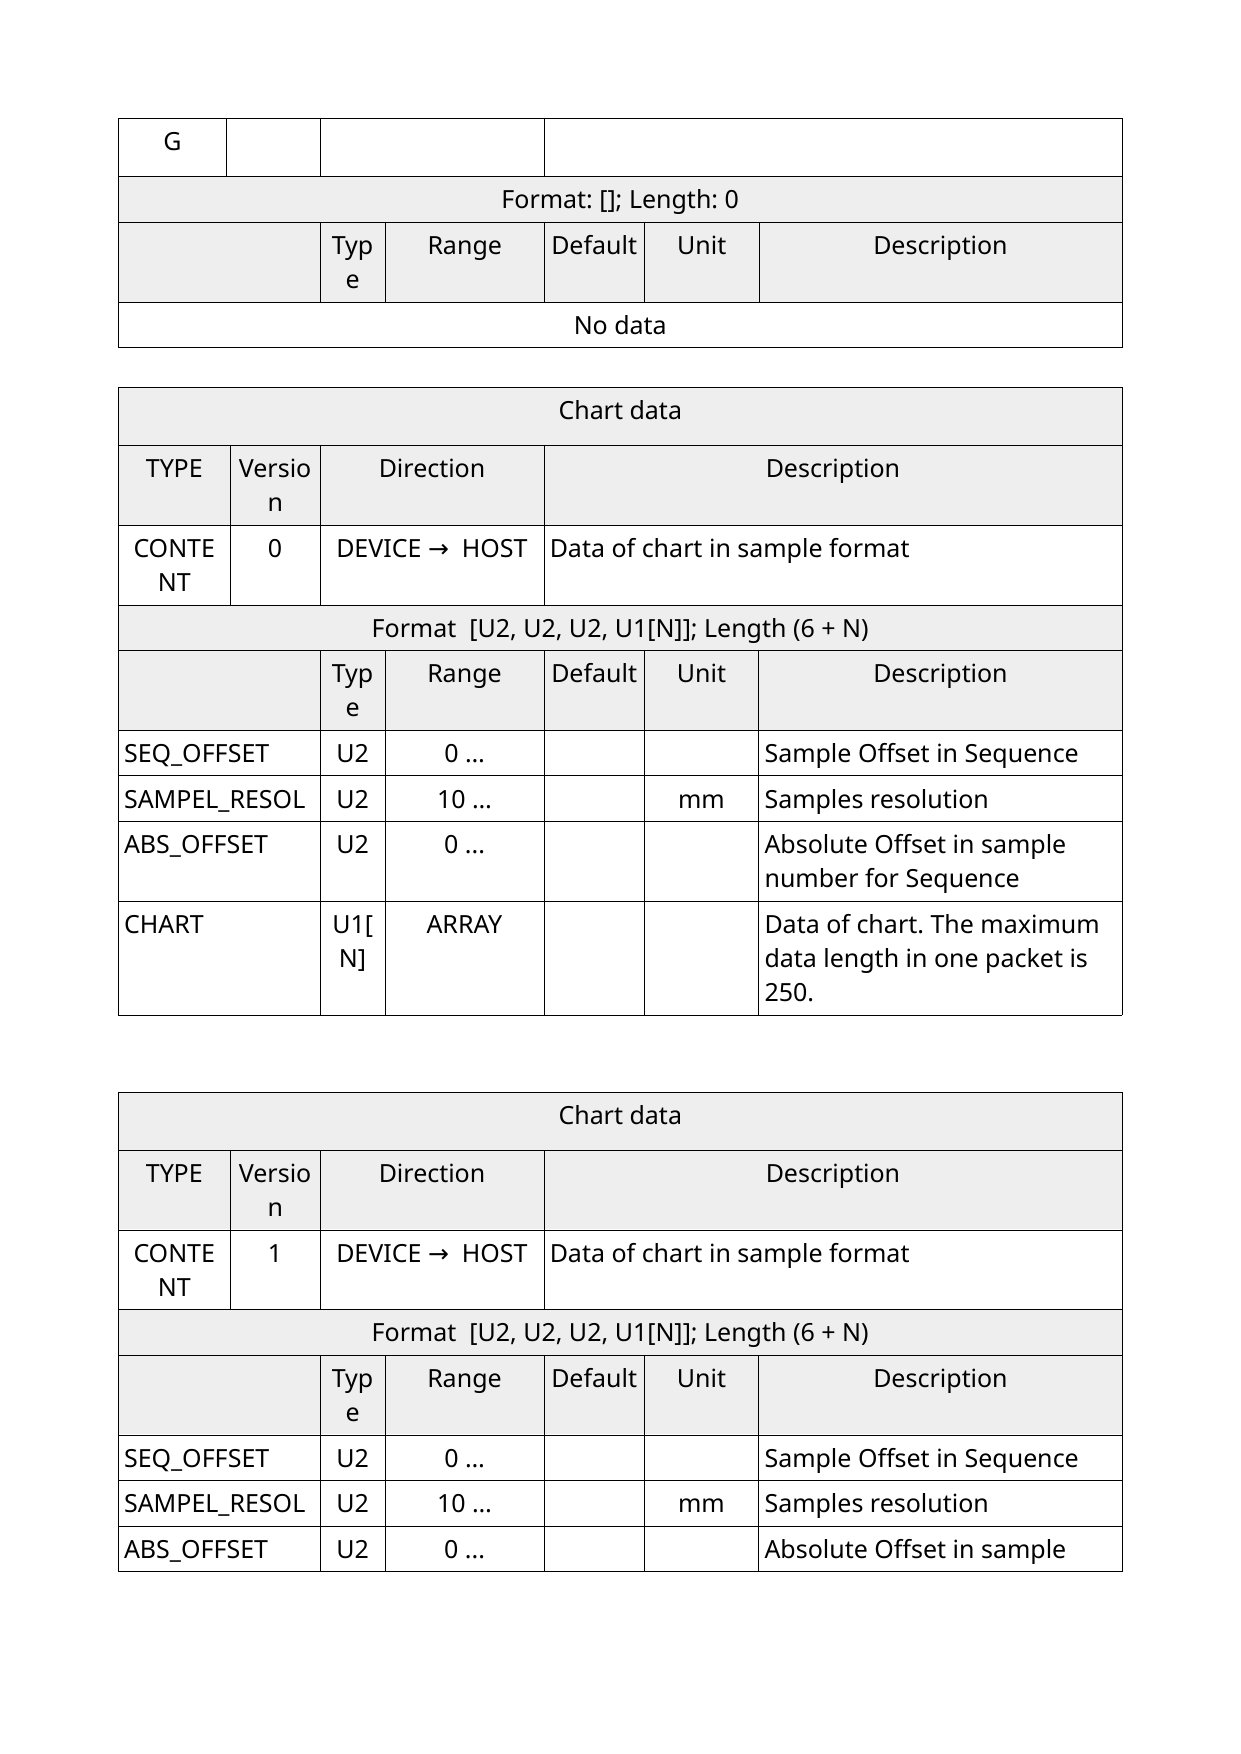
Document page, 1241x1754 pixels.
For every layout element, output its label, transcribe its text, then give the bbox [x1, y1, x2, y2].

table_cell [119, 1356, 320, 1434]
table_cell [119, 223, 320, 302]
table_cell mm [645, 776, 758, 821]
table_cell [645, 1527, 758, 1571]
table_cell Unit [645, 223, 759, 302]
table_cell mm [645, 1481, 758, 1526]
table_cell Description [760, 223, 1122, 302]
table_cell U2 [321, 822, 385, 901]
table_cell Samples resolution [759, 776, 1122, 821]
table_cell CONTENT [119, 1231, 230, 1309]
table_cell Data of chart in sample format [545, 526, 1122, 604]
table_cell TYPE [119, 446, 230, 525]
table_cell Unit [645, 651, 758, 730]
table_cell [545, 731, 644, 775]
table_header Chart data [119, 388, 1122, 445]
table_cell 0 [231, 526, 320, 604]
table_cell Default [545, 223, 644, 302]
table_cell [545, 119, 1122, 176]
table_cell Type [321, 1356, 385, 1434]
table_cell Type [321, 223, 385, 302]
table_header Chart data [119, 1093, 1122, 1150]
table_cell [545, 1481, 644, 1526]
table_cell 10 … [386, 776, 544, 821]
table_cell 0 … [386, 1436, 544, 1480]
table_cell Data of chart. The maximum data length in one packet is 250. [759, 902, 1122, 1014]
table_cell CONTENT [119, 526, 230, 604]
table_cell Data of chart in sample format [545, 1231, 1122, 1309]
table_cell Direction [321, 446, 544, 525]
table_cell Sample Offset in Sequence [759, 1436, 1122, 1480]
table_cell Samples resolution [759, 1481, 1122, 1526]
table_cell Default [545, 651, 644, 730]
table_cell Type [321, 651, 385, 730]
table_cell 0 ... [386, 1527, 544, 1571]
table_cell Version [231, 1151, 320, 1229]
table_cell TYPE [119, 1151, 230, 1229]
table_cell Range [386, 651, 544, 730]
table_cell [645, 1436, 758, 1480]
table_cell No data [119, 303, 1122, 347]
table_cell [227, 119, 320, 176]
table_cell U2 [321, 731, 385, 775]
table_cell Description [545, 446, 1122, 525]
table_cell ABS_OFFSET [119, 822, 320, 901]
table_cell U2 [321, 1436, 385, 1480]
table_cell Range [386, 223, 544, 302]
table_cell Default [545, 1356, 644, 1434]
table_cell [645, 731, 758, 775]
table_cell CHART [119, 902, 320, 1014]
table_cell U2 [321, 1527, 385, 1571]
table_cell Format [U2, U2, U2, U1[N]]; Length (6 + N) [119, 1310, 1122, 1355]
table_cell 1 [231, 1231, 320, 1309]
table_cell [545, 822, 644, 901]
table_cell 0 … [386, 731, 544, 775]
table_cell Range [386, 1356, 544, 1434]
table_cell [545, 1527, 644, 1571]
table_cell ABS_OFFSET [119, 1527, 320, 1571]
table_cell DEVICE → HOST [321, 1231, 544, 1309]
table_cell [645, 822, 758, 901]
table_cell Absolute Offset in sample number for Sequence [759, 822, 1122, 901]
table_cell U2 [321, 776, 385, 821]
table_cell Unit [645, 1356, 758, 1434]
table_cell U2 [321, 1481, 385, 1526]
table_cell Absolute Offset in sample [759, 1527, 1122, 1571]
table_cell ARRAY [386, 902, 544, 1014]
table_cell Direction [321, 1151, 544, 1229]
table_cell U1[N] [321, 902, 385, 1014]
table_cell 0 ... [386, 822, 544, 901]
table_cell [321, 119, 544, 176]
table_cell SEQ_OFFSET [119, 731, 320, 775]
table_cell [545, 776, 644, 821]
table_cell Description [759, 1356, 1122, 1434]
table_cell [545, 902, 644, 1014]
table_cell SAMPEL_RESOL [119, 1481, 320, 1526]
table_cell Description [759, 651, 1122, 730]
table_cell SAMPEL_RESOL [119, 776, 320, 821]
table_cell SEQ_OFFSET [119, 1436, 320, 1480]
table_cell 10 … [386, 1481, 544, 1526]
table_cell G [119, 119, 226, 176]
table_cell DEVICE → HOST [321, 526, 544, 604]
table_cell [545, 1436, 644, 1480]
table_cell [119, 651, 320, 730]
table_cell Version [231, 446, 320, 525]
table_cell Format [U2, U2, U2, U1[N]]; Length (6 + N) [119, 606, 1122, 650]
table_cell Description [545, 1151, 1122, 1229]
table_cell Sample Offset in Sequence [759, 731, 1122, 775]
table_cell Format: []; Length: 0 [119, 177, 1122, 222]
table_cell [645, 902, 758, 1014]
